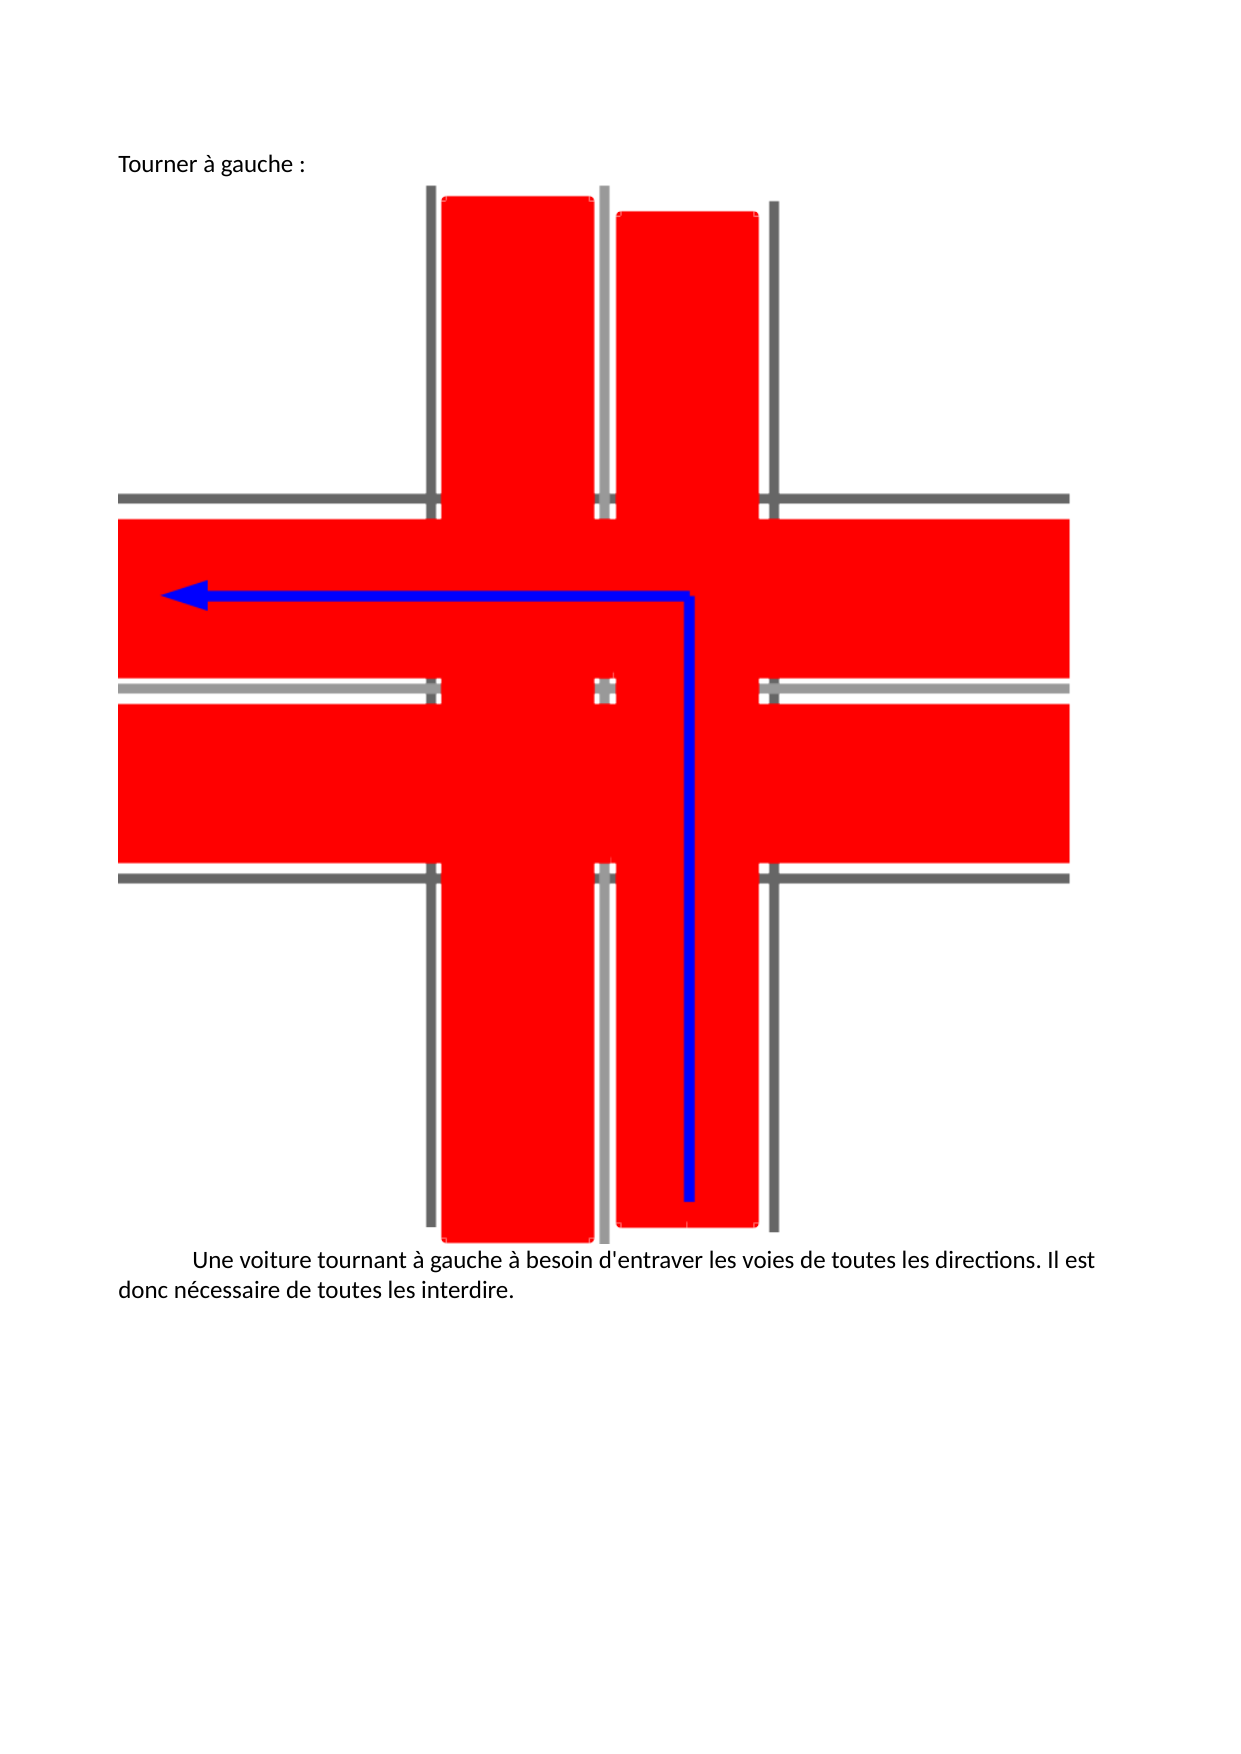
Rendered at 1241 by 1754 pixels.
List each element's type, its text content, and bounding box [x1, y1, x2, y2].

text Tourner à gauche : [118, 149, 1122, 179]
picture [118, 179, 1123, 1244]
text Une voiture tournant à gauche à besoin d'entraver les voies de toutes les directions. Il est donc nécessaire de toutes les interdire. [118, 1244, 1122, 1305]
